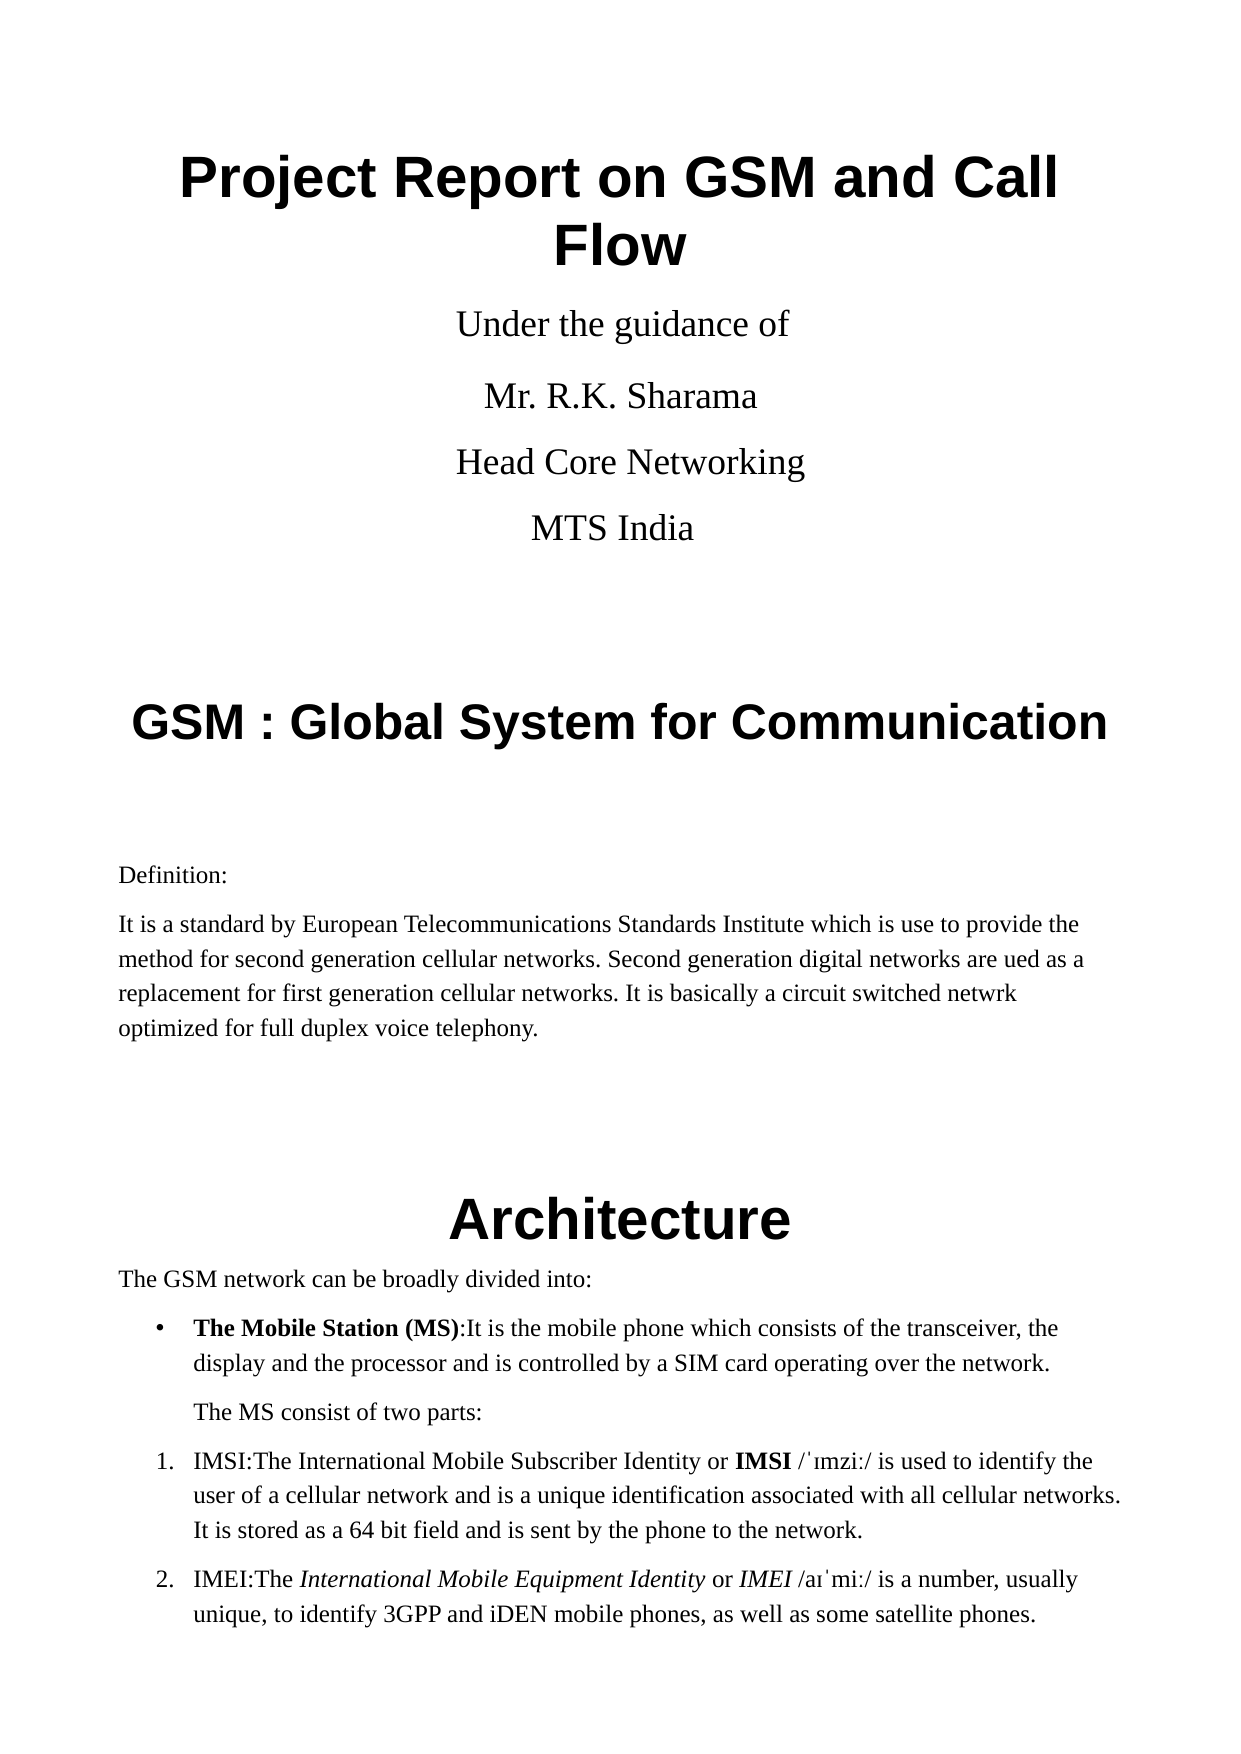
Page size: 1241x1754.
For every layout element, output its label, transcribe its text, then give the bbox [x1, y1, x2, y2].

list IMSI:The International Mobile Subscriber Identity or IMSI /ˈɪmziː/ is used to identify the user of a cellular network and is a unique identification associated with all cellular networks. It is stored as a 64 bit field and is sent by the phone to the network. [156, 1446, 1122, 1544]
title Project Report on GSM and Call Flow [118, 143, 1122, 277]
list The MS consist of two parts: [156, 1397, 1122, 1426]
text Definition: [118, 860, 1122, 889]
text Mr. R.K. Sharama [118, 373, 1122, 416]
title Architecture [118, 1185, 1122, 1252]
text The GSM network can be broadly divided into: [118, 1264, 1122, 1293]
text Head Core Networking [118, 439, 1122, 483]
list The Mobile Station (MS):It is the mobile phone which consists of the transceiver, the display and the processor and is controlled by a SIM card operating over the network. [156, 1313, 1122, 1377]
text MTS India [118, 506, 1122, 549]
text It is a standard by European Telecommunications Standards Institute which is use to provide the method for second generation cellular networks. Second generation digital networks are ued as a replacement for first generation cellular networks. It is basically a circuit switched netwrk optimized for full duplex voice telephony. [118, 909, 1122, 1041]
text Under the guidance of [118, 290, 1122, 347]
list IMEI:The International Mobile Equipment Identity or IMEI /aɪˈmiː/ is a number, usually unique, to identify 3GPP and iDEN mobile phones, as well as some satellite phones. [156, 1564, 1122, 1627]
title GSM : Global System for Communication [118, 692, 1122, 749]
